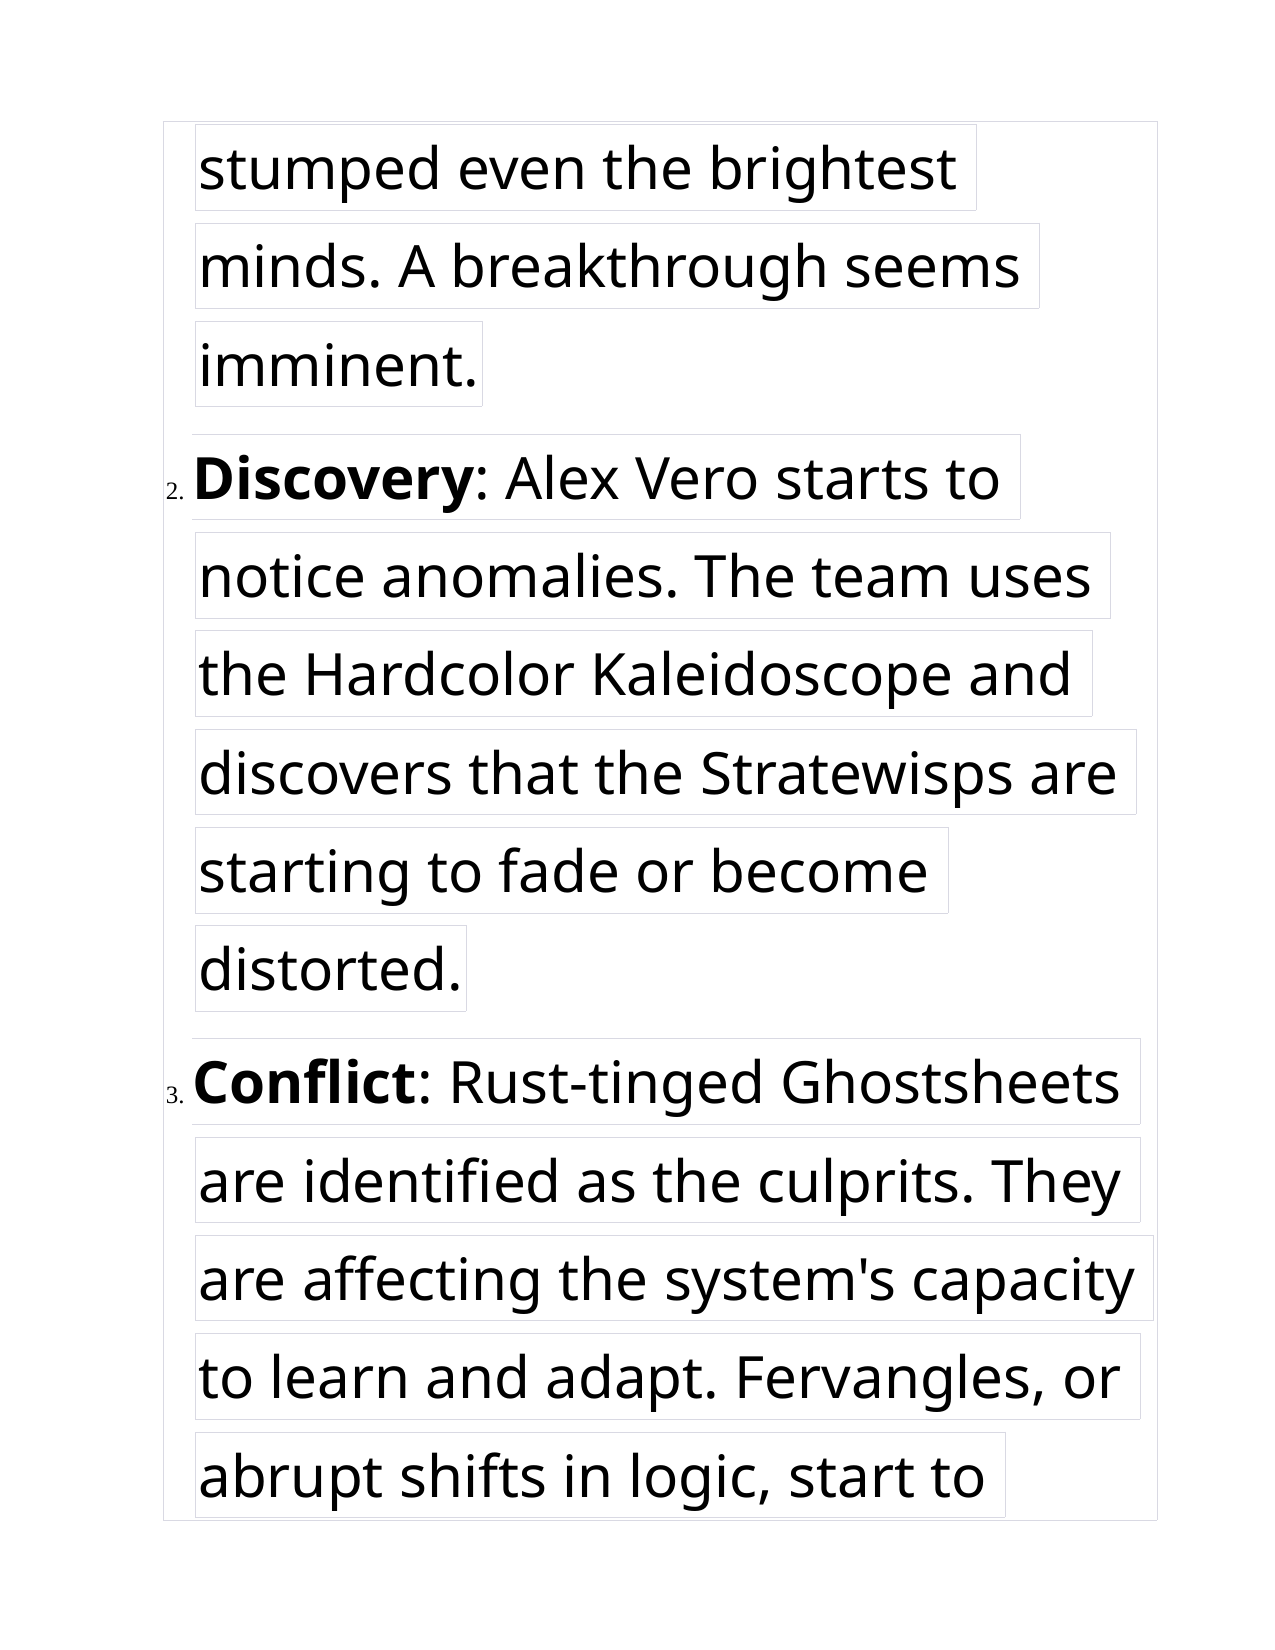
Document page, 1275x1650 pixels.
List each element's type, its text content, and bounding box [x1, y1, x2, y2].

list Conflict: Rust-tinged Ghostsheets are identified as the culprits. They are affecting the system's capacity to learn and adapt. Fervangles, or abrupt shifts in logic, start to [164, 1035, 1157, 1520]
list Discovery: Alex Vero starts to notice anomalies. The team uses the Hardcolor Kaleidoscope and discovers that the Stratewisps are starting to fade or become distorted. [164, 431, 1157, 1011]
list stumped even the brightest minds. A breakthrough seems imminent. [164, 122, 1157, 406]
